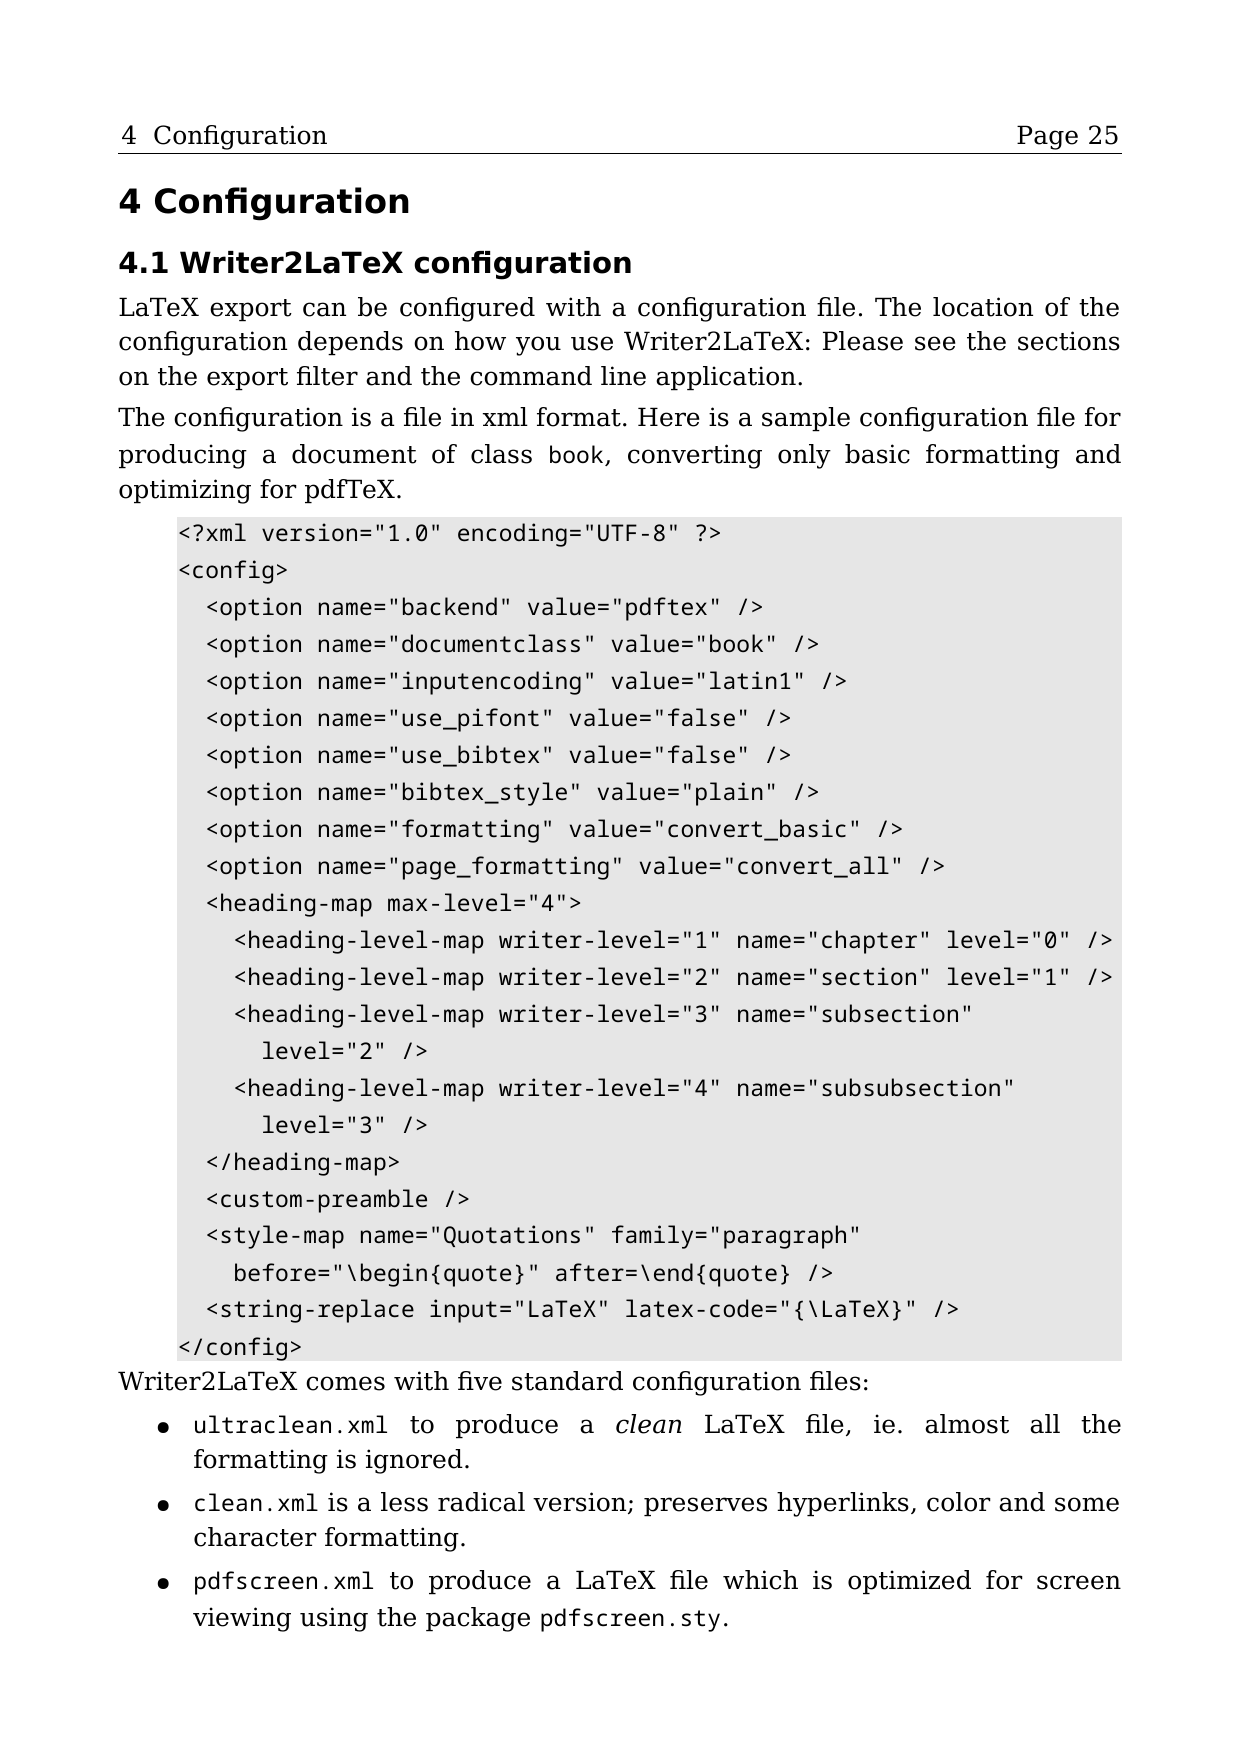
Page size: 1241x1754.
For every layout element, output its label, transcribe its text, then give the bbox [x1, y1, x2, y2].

text <heading-level-map writer-level="2" name="section" level="1" /> [177, 961, 1122, 992]
text <option name="backend" value="pdftex" /> [177, 591, 1122, 622]
text <option name="page_formatting" value="convert_all" /> [177, 850, 1122, 881]
text <config> [177, 554, 1122, 585]
text </heading-map> [177, 1146, 1122, 1177]
text <string-replace input="LaTeX" latex-code="{\LaTeX}" /> [177, 1293, 1122, 1324]
list clean.xml is a less radical version; preserves hyperlinks, color and some character formatting. [156, 1487, 1122, 1553]
text <option name="use_pifont" value="false" /> [177, 702, 1122, 733]
text level="2" /> [177, 1034, 1122, 1066]
text <heading-level-map writer-level="1" name="chapter" level="0" /> [177, 924, 1122, 955]
subtitle Writer2LaTeX configuration [118, 246, 1122, 280]
text <option name="formatting" value="convert_basic" /> [177, 813, 1122, 844]
text <option name="inputencoding" value="latin1" /> [177, 665, 1122, 696]
text Writer2LaTeX comes with five standard configuration files: [118, 1367, 1122, 1396]
text LaTeX export can be configured with a configuration file. The location of the configuration depends on how you use Writer2LaTeX: Please see the sections on the export filter and the command line application. [118, 293, 1122, 391]
text <heading-map max-level="4"> [177, 887, 1122, 918]
text level="3" /> [177, 1108, 1122, 1139]
text <option name="use_bibtex" value="false" /> [177, 739, 1122, 770]
list pdfscreen.xml to produce a LaTeX file which is optimized for screen viewing using the package pdfscreen.sty. [156, 1565, 1122, 1633]
text </config> [177, 1330, 1122, 1361]
text The configuration is a file in xml format. Here is a sample configuration file for producing a document of class book, converting only basic formatting and optimizing for pdfTeX. [118, 404, 1122, 504]
list ultraclean.xml to produce a clean LaTeX file, ie. almost all the formatting is ignored. [156, 1409, 1122, 1474]
text <custom-preamble /> [177, 1182, 1122, 1213]
text <heading-level-map writer-level="4" name="subsubsection" [177, 1072, 1122, 1103]
text <style-map name="Quotations" family="paragraph" [177, 1219, 1122, 1251]
text <heading-level-map writer-level="3" name="subsection" [177, 998, 1122, 1029]
text before="\begin{quote}" after=\end{quote} /> [177, 1256, 1122, 1287]
text <option name="documentclass" value="book" /> [177, 628, 1122, 659]
text <?xml version="1.0" encoding="UTF-8" ?> [177, 517, 1122, 548]
subtitle Configuration [118, 182, 1122, 221]
text <option name="bibtex_style" value="plain" /> [177, 776, 1122, 807]
